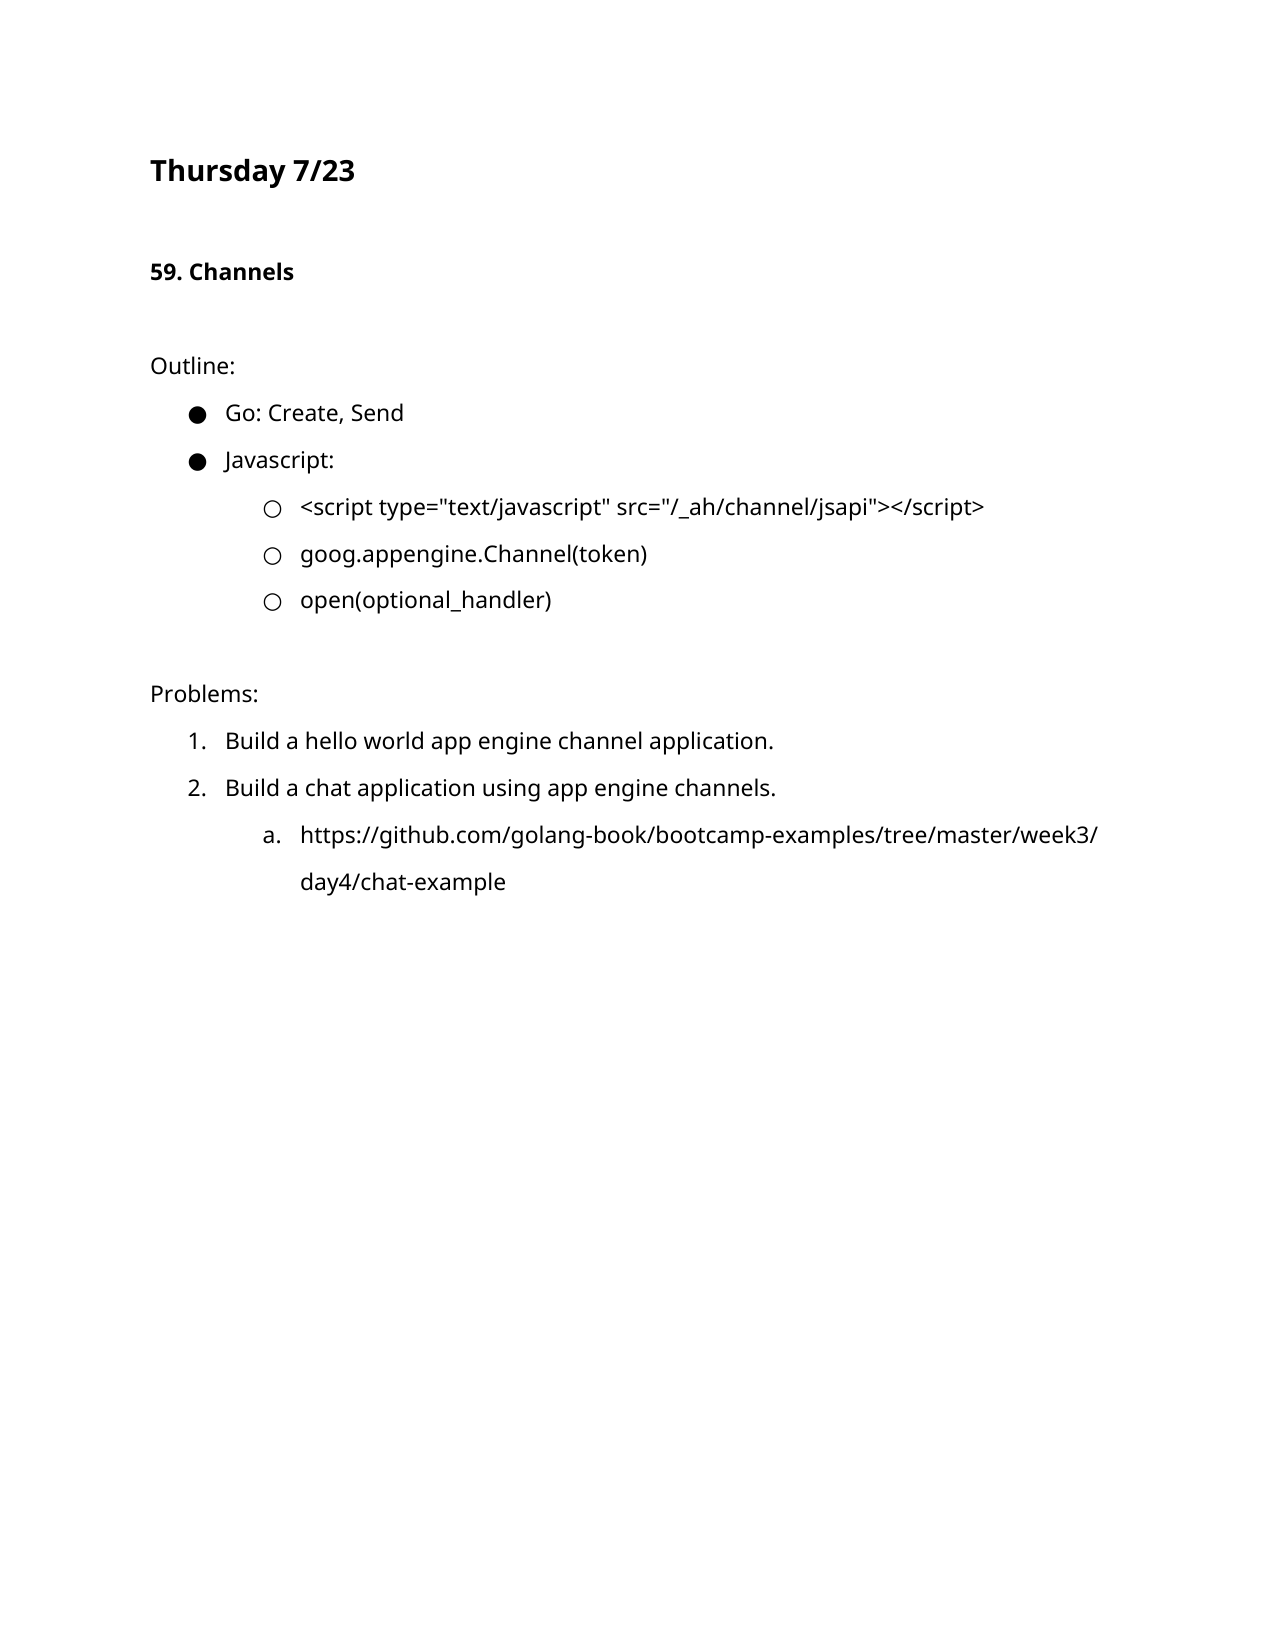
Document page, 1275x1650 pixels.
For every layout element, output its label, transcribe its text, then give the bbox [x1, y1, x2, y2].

list https://github.com/golang-book/bootcamp-examples/tree/master/week3/day4/chat-example [262, 819, 1125, 897]
text Problems: [150, 678, 1125, 709]
list Build a chat application using app engine channels. [187, 772, 1125, 803]
list <script type="text/javascript" src="/_ah/channel/jsapi"></script> [262, 491, 1125, 522]
list Go: Create, Send [187, 397, 1125, 428]
text 59. Channels [150, 256, 1125, 288]
text Thursday 7/23 [150, 150, 1125, 190]
list Build a hello world app engine channel application. [187, 725, 1125, 756]
list Javascript: [187, 444, 1125, 475]
list goog.appengine.Channel(token) [262, 538, 1125, 569]
text Outline: [150, 350, 1125, 381]
list open(optional_handler) [262, 584, 1125, 616]
